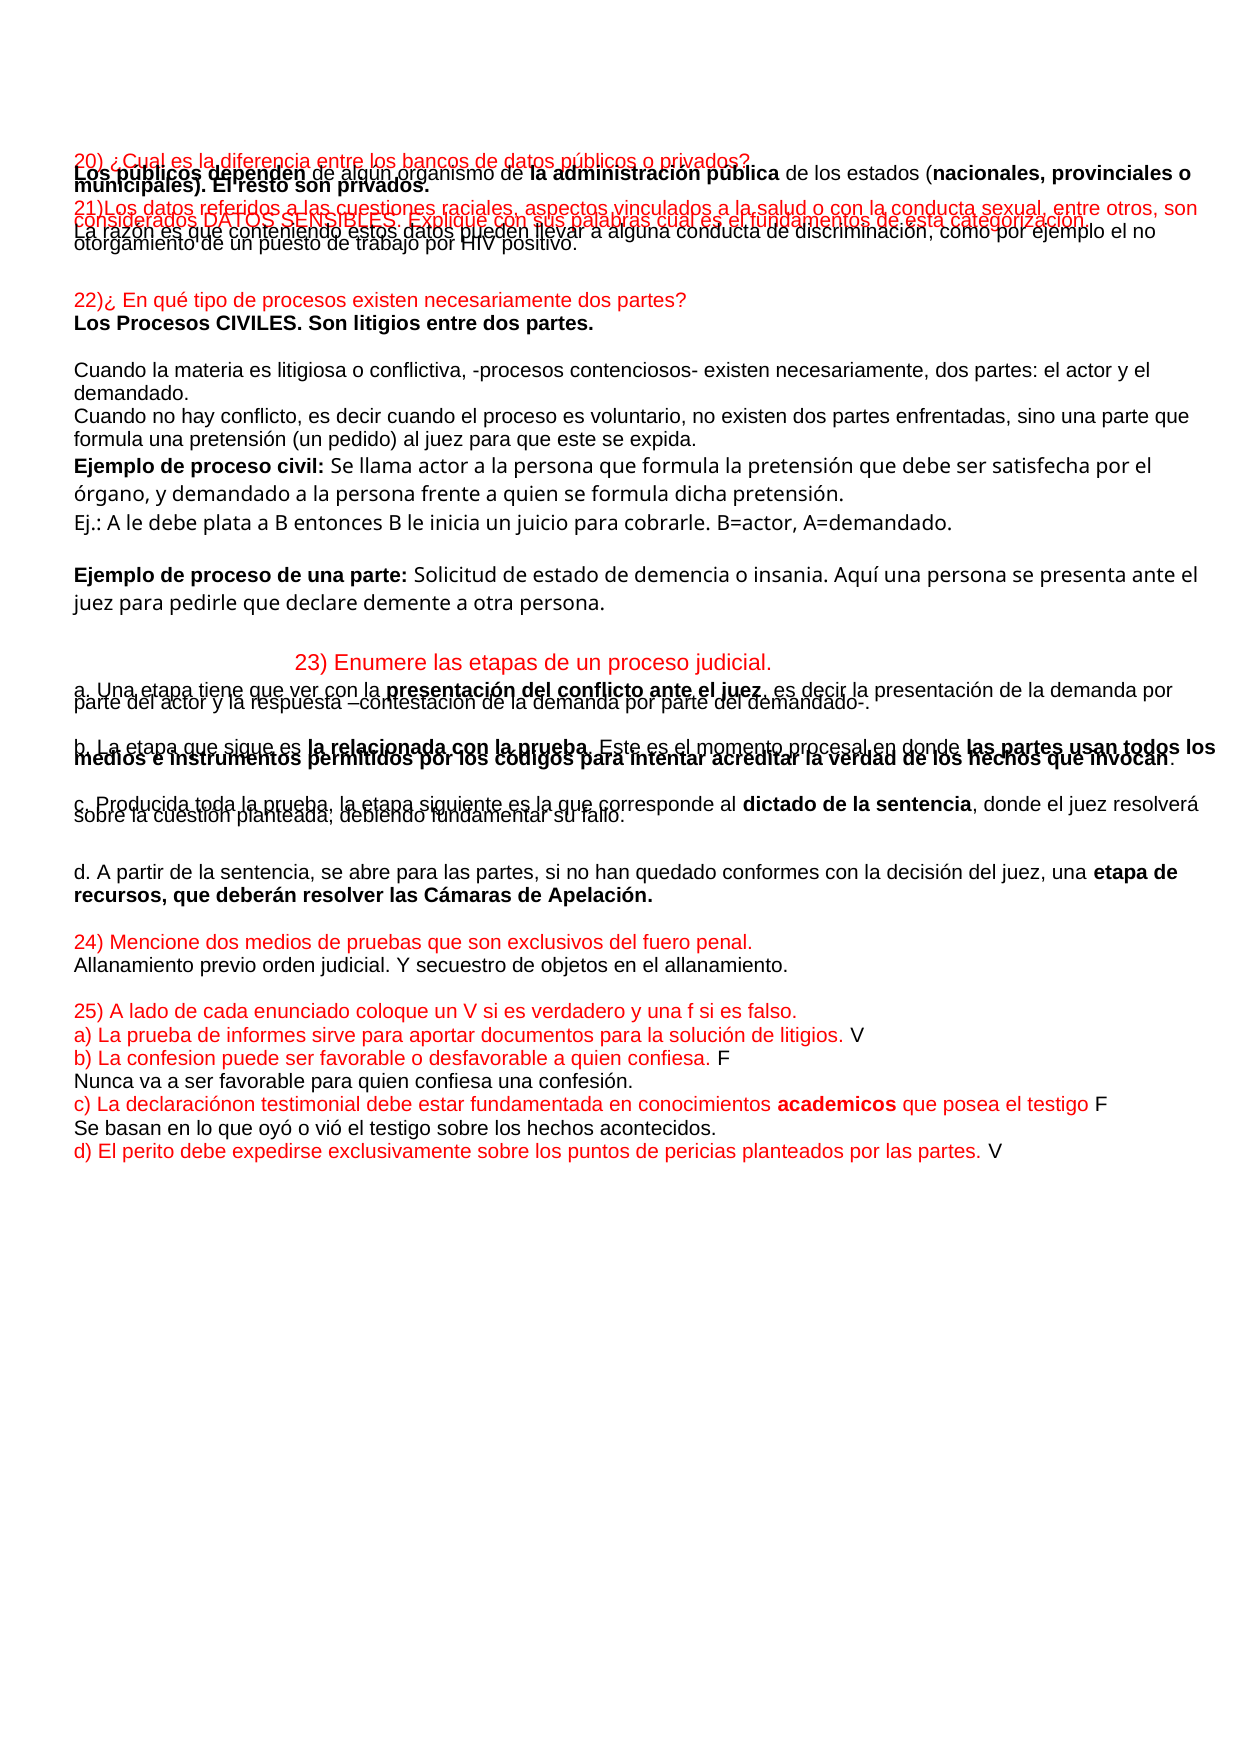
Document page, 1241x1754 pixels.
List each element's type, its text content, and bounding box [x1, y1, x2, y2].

text Ejemplo de proceso civil: Se llama actor a la persona que formula la pretensión que debe ser satisfecha por el órgano, y demandado a la persona frente a quien se formula dicha pretensión. [73, 451, 1224, 508]
text d) El perito debe expedirse exclusivamente sobre los puntos de pericias planteados por las partes. V [73, 1139, 1224, 1163]
text Allanamiento previo orden judicial. Y secuestro de objetos en el allanamiento. [73, 953, 1224, 977]
text 22)¿ En qué tipo de procesos existen necesariamente dos partes? [73, 288, 1224, 312]
text 23) Enumere las etapas de un proceso judicial. [294, 649, 1224, 675]
text c. Producida toda la prueba, la etapa siguiente es la que corresponde al dictado de la sentencia, donde el juez resolverá sobre la cuestión planteada, debiendo fundamentar su fallo. [73, 792, 1224, 827]
text Los Procesos CIVILES. Son litigios entre dos partes. [73, 312, 1224, 335]
text 20) ¿Cual es la diferencia entre los bancos de datos públicos o privados? Los públicos dependen de algún organismo de la administración pública de los estados (nacionales, provinciales o municipales). El resto son privados. 21)Los datos referidos a las cuestiones raciales, aspectos vinculados a la salud o con la conducta sexual, entre otros, son considerados DATOS SENSIBLES. Explique con sus palabras cual es el fundamentos de esta categorización. La razón es que conteniendo estos datos pueden llevar a alguna conducta de discriminación, como por ejemplo el no otorgamiento de un puesto de trabajo por HIV positivo. [73, 150, 1224, 255]
text Ej.: A le debe plata a B entonces B le inicia un juicio para cobrarle. B=actor, A=demandado. [73, 508, 1224, 536]
text Nunca va a ser favorable para quien confiesa una confesión. [73, 1070, 1224, 1093]
text b. La etapa que sigue es la relacionada con la prueba. Este es el momento procesal en donde las partes usan todos los medios e instrumentos permitidos por los códigos para intentar acreditar la verdad de los hechos que invocan. [73, 735, 1224, 782]
text c) La declaraciónon testimonial debe estar fundamentada en conocimientos academicos que posea el testigo F [73, 1093, 1224, 1116]
text Cuando la materia es litigiosa o conflictiva, -procesos contenciosos- existen necesariamente, dos partes: el actor y el demandado. [73, 358, 1224, 405]
text a) La prueba de informes sirve para aportar documentos para la solución de litigios. V [73, 1023, 1224, 1046]
text a. Una etapa tiene que ver con la presentación del conflicto ante el juez, es decir la presentación de la demanda por parte del actor y la respuesta –contestación de la demanda por parte del demandado-. [73, 678, 1224, 725]
text b) La confesion puede ser favorable o desfavorable a quien confiesa. F [73, 1046, 1224, 1070]
text d. A partir de la sentencia, se abre para las partes, si no han quedado conformes con la decisión del juez, una etapa de recursos, que deberán resolver las Cámaras de Apelación. [73, 861, 1224, 907]
text Cuando no hay conflicto, es decir cuando el proceso es voluntario, no existen dos partes enfrentadas, sino una parte que formula una pretensión (un pedido) al juez para que este se expida. [73, 405, 1224, 451]
text Ejemplo de proceso de una parte: Solicitud de estado de demencia o insania. Aquí una persona se presenta ante el juez para pedirle que declare demente a otra persona. [73, 560, 1224, 617]
text Se basan en lo que oyó o vió el testigo sobre los hechos acontecidos. [73, 1116, 1224, 1139]
text 25) A lado de cada enunciado coloque un V si es verdadero y una f si es falso. [73, 1000, 1224, 1023]
text 24) Mencione dos medios de pruebas que son exclusivos del fuero penal. [73, 930, 1224, 953]
